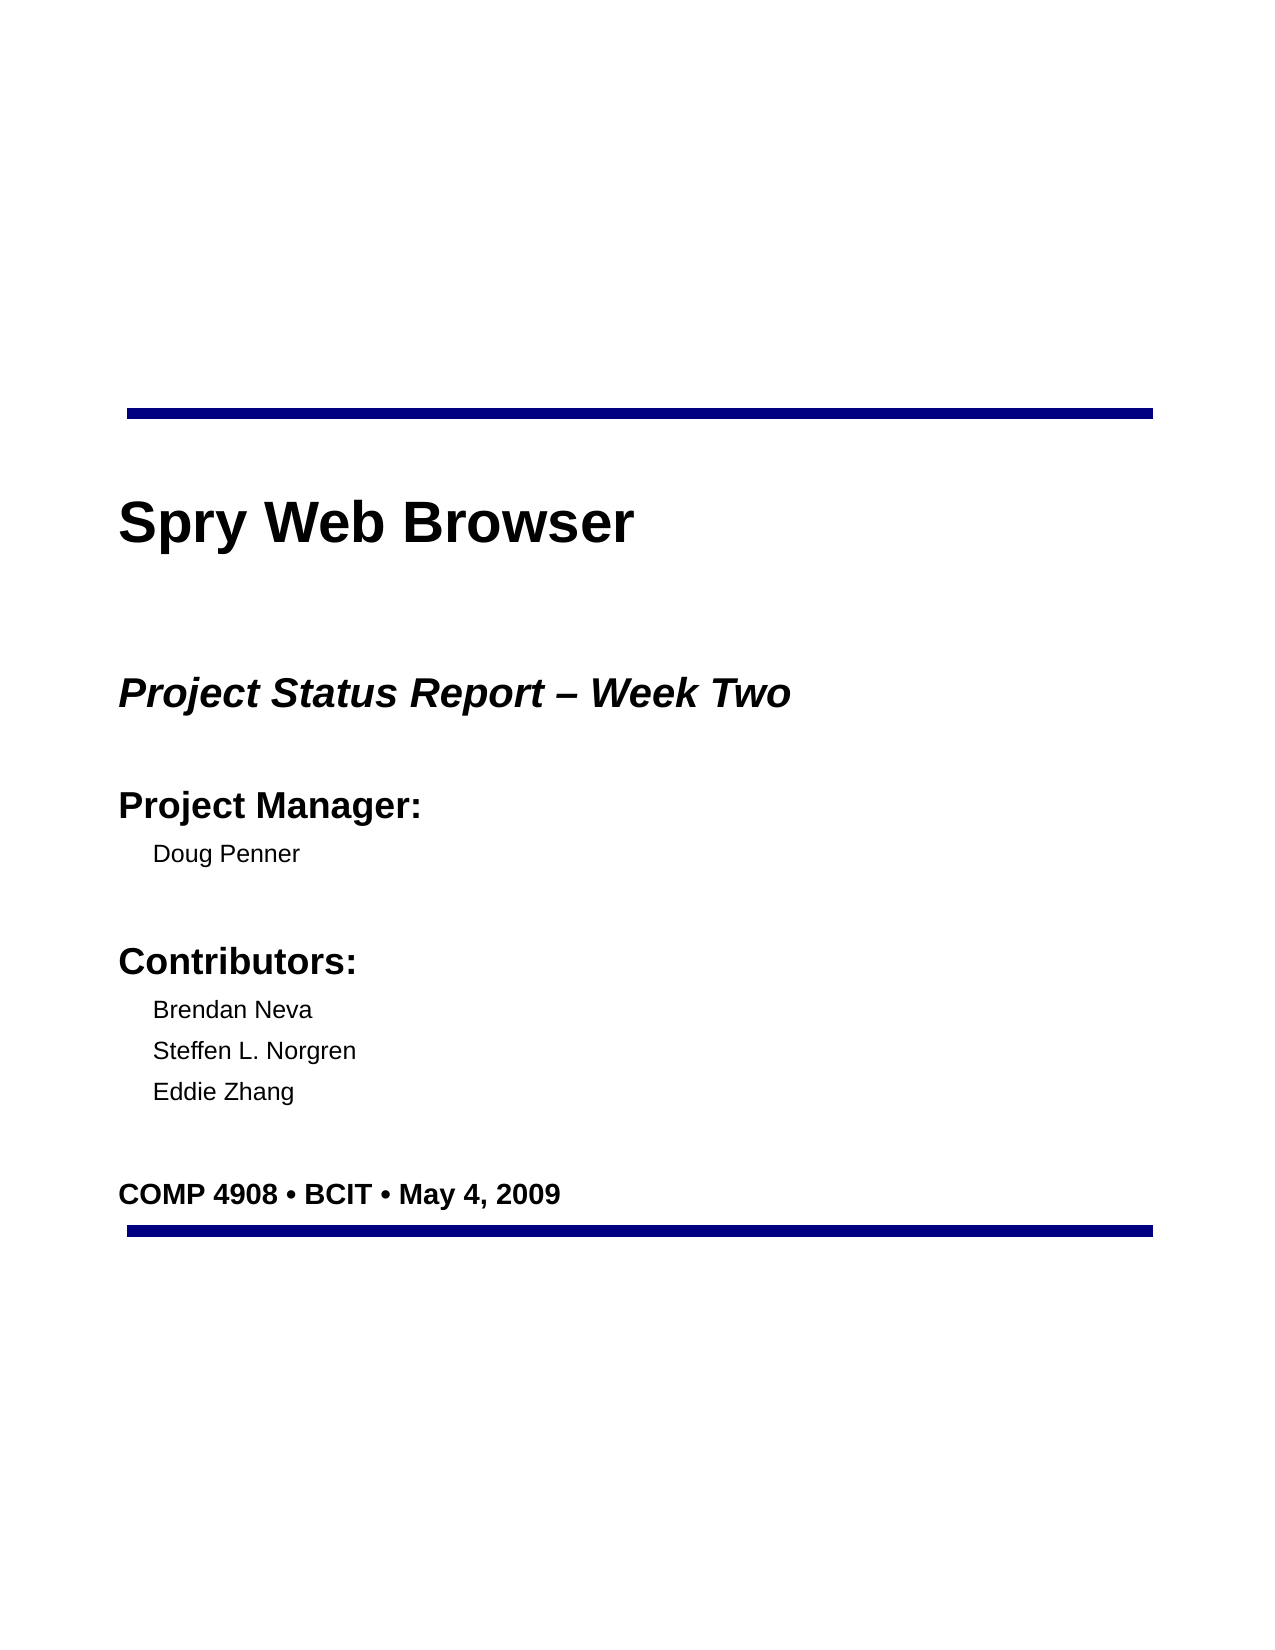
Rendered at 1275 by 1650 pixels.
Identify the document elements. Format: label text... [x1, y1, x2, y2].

text Eddie Zhang [118, 1077, 1157, 1106]
subtitle Project Manager: [118, 783, 1157, 826]
text Doug Penner [118, 839, 1157, 867]
subtitle COMP 4908 • BCIT • May 4, 2009 [118, 1177, 1157, 1211]
subtitle Spry Web Browser [118, 488, 1157, 555]
subtitle Project Status Report – Week Two [118, 669, 1157, 717]
text Brendan Neva [118, 994, 1157, 1023]
subtitle Contributors: [118, 939, 1157, 982]
text Steffen L. Norgren [118, 1036, 1157, 1064]
